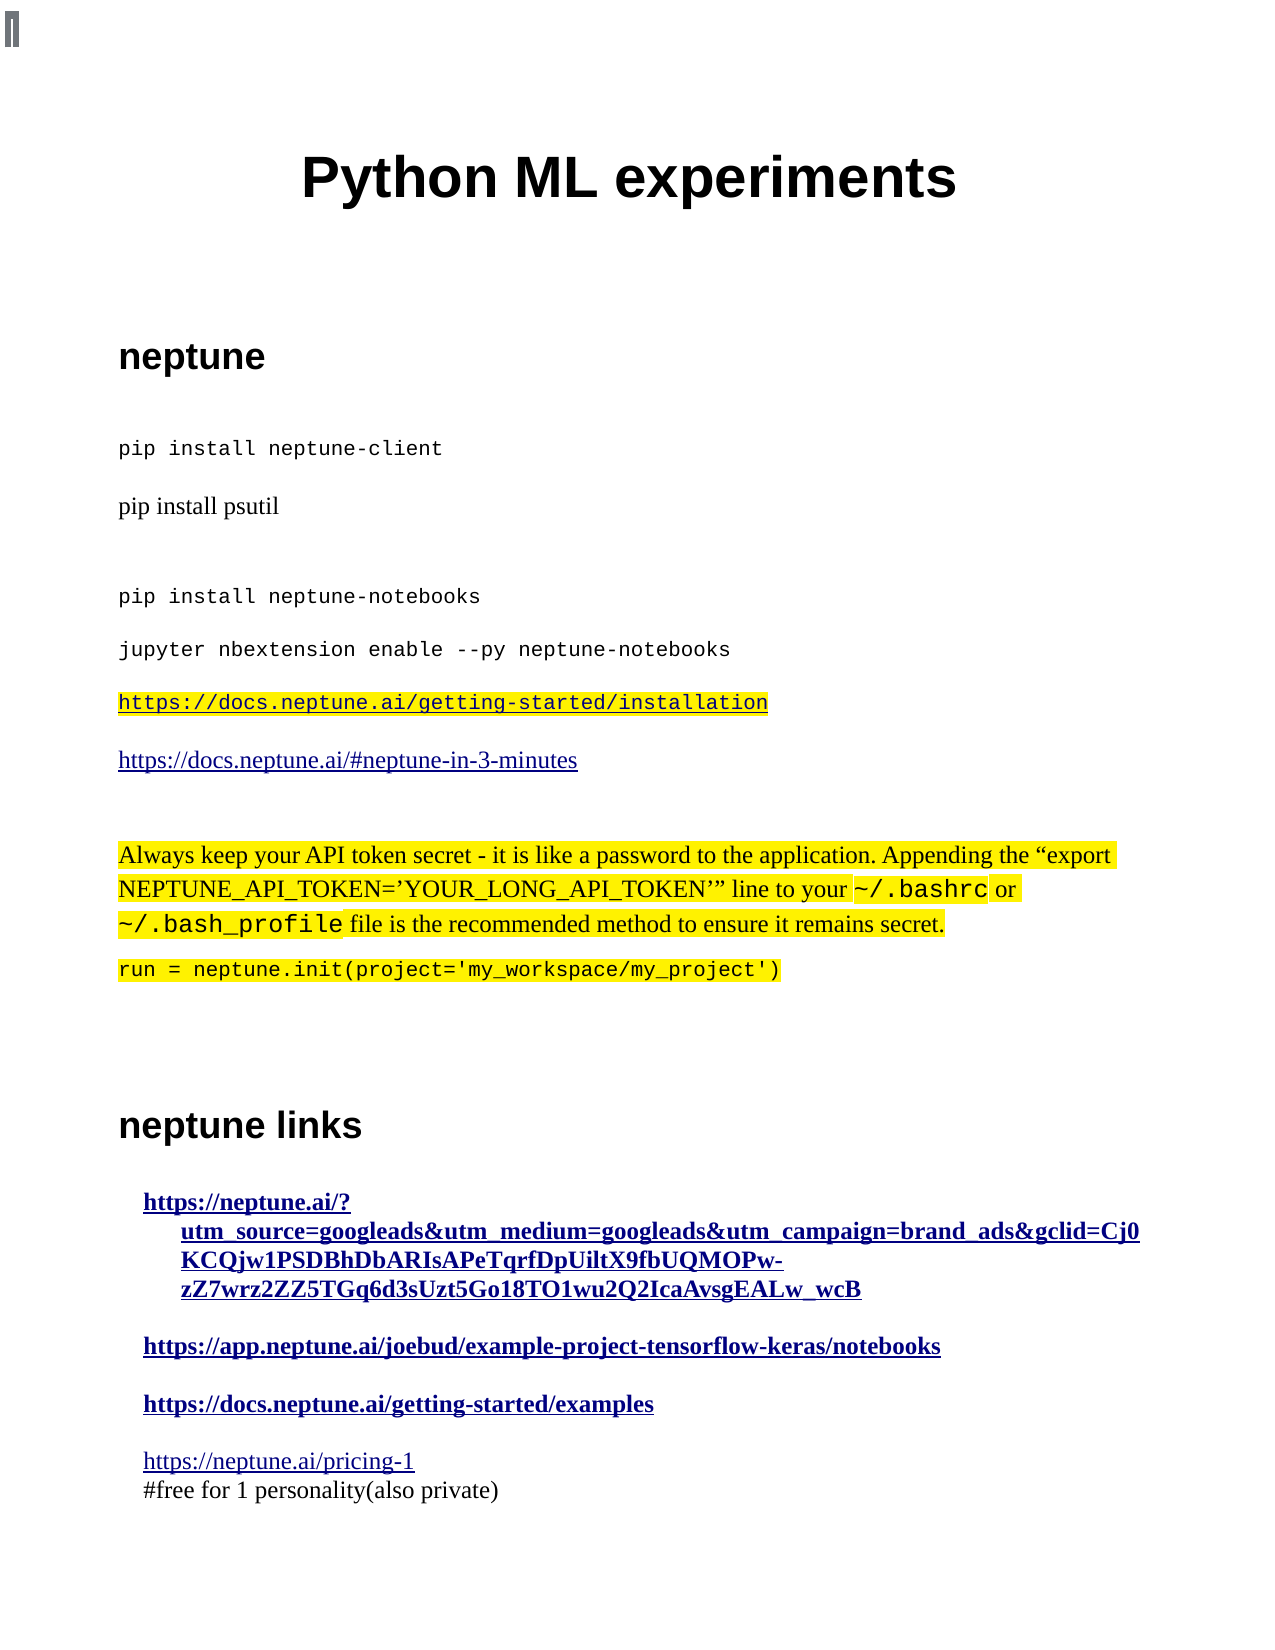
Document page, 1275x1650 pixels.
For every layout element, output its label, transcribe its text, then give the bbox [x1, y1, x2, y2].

subtitle neptune [118, 334, 1157, 378]
text https://neptune.ai/pricing-1 [143, 1446, 1157, 1475]
text https://app.neptune.ai/joebud/example-project-tensorflow-keras/notebooks [143, 1331, 1157, 1360]
text pip install neptune-client [118, 438, 1157, 461]
text https://neptune.ai/?utm_source=googleads&utm_medium=googleads&utm_campaign=brand_ads&gclid=Cj0KCQjw1PSDBhDbARIsAPeTqrfDpUiltX9fbUQMOPw-zZ7wrz2ZZ5TGq6d3sUzt5Go18TO1wu2Q2IcaAvsgEALw_wcB [143, 1187, 1157, 1302]
text jupyter nbextension enable --py neptune-notebooks [118, 639, 1157, 663]
text https://docs.neptune.ai/getting-started/installation [118, 692, 1157, 716]
text https://docs.neptune.ai/#neptune-in-3-minutes [118, 745, 1157, 774]
text https://docs.neptune.ai/getting-started/examples [143, 1389, 1157, 1417]
text pip install neptune-notebooks [118, 586, 1157, 610]
text Always keep your API token secret - it is like a password to the application. Appending the “export NEPTUNE_API_TOKEN=’YOUR_LONG_API_TOKEN’” line to your ~/.bashrc or ~/.bash_profile file is the recommended method to ensure it remains secret. [118, 841, 1157, 939]
text #free for 1 personality(also private) [143, 1475, 1157, 1504]
text run = neptune.init(project='my_workspace/my_project') [118, 959, 1157, 982]
subtitle neptune links [118, 1103, 1157, 1146]
text pip install psutil [118, 491, 1157, 519]
title Python ML experiments [118, 143, 1157, 210]
